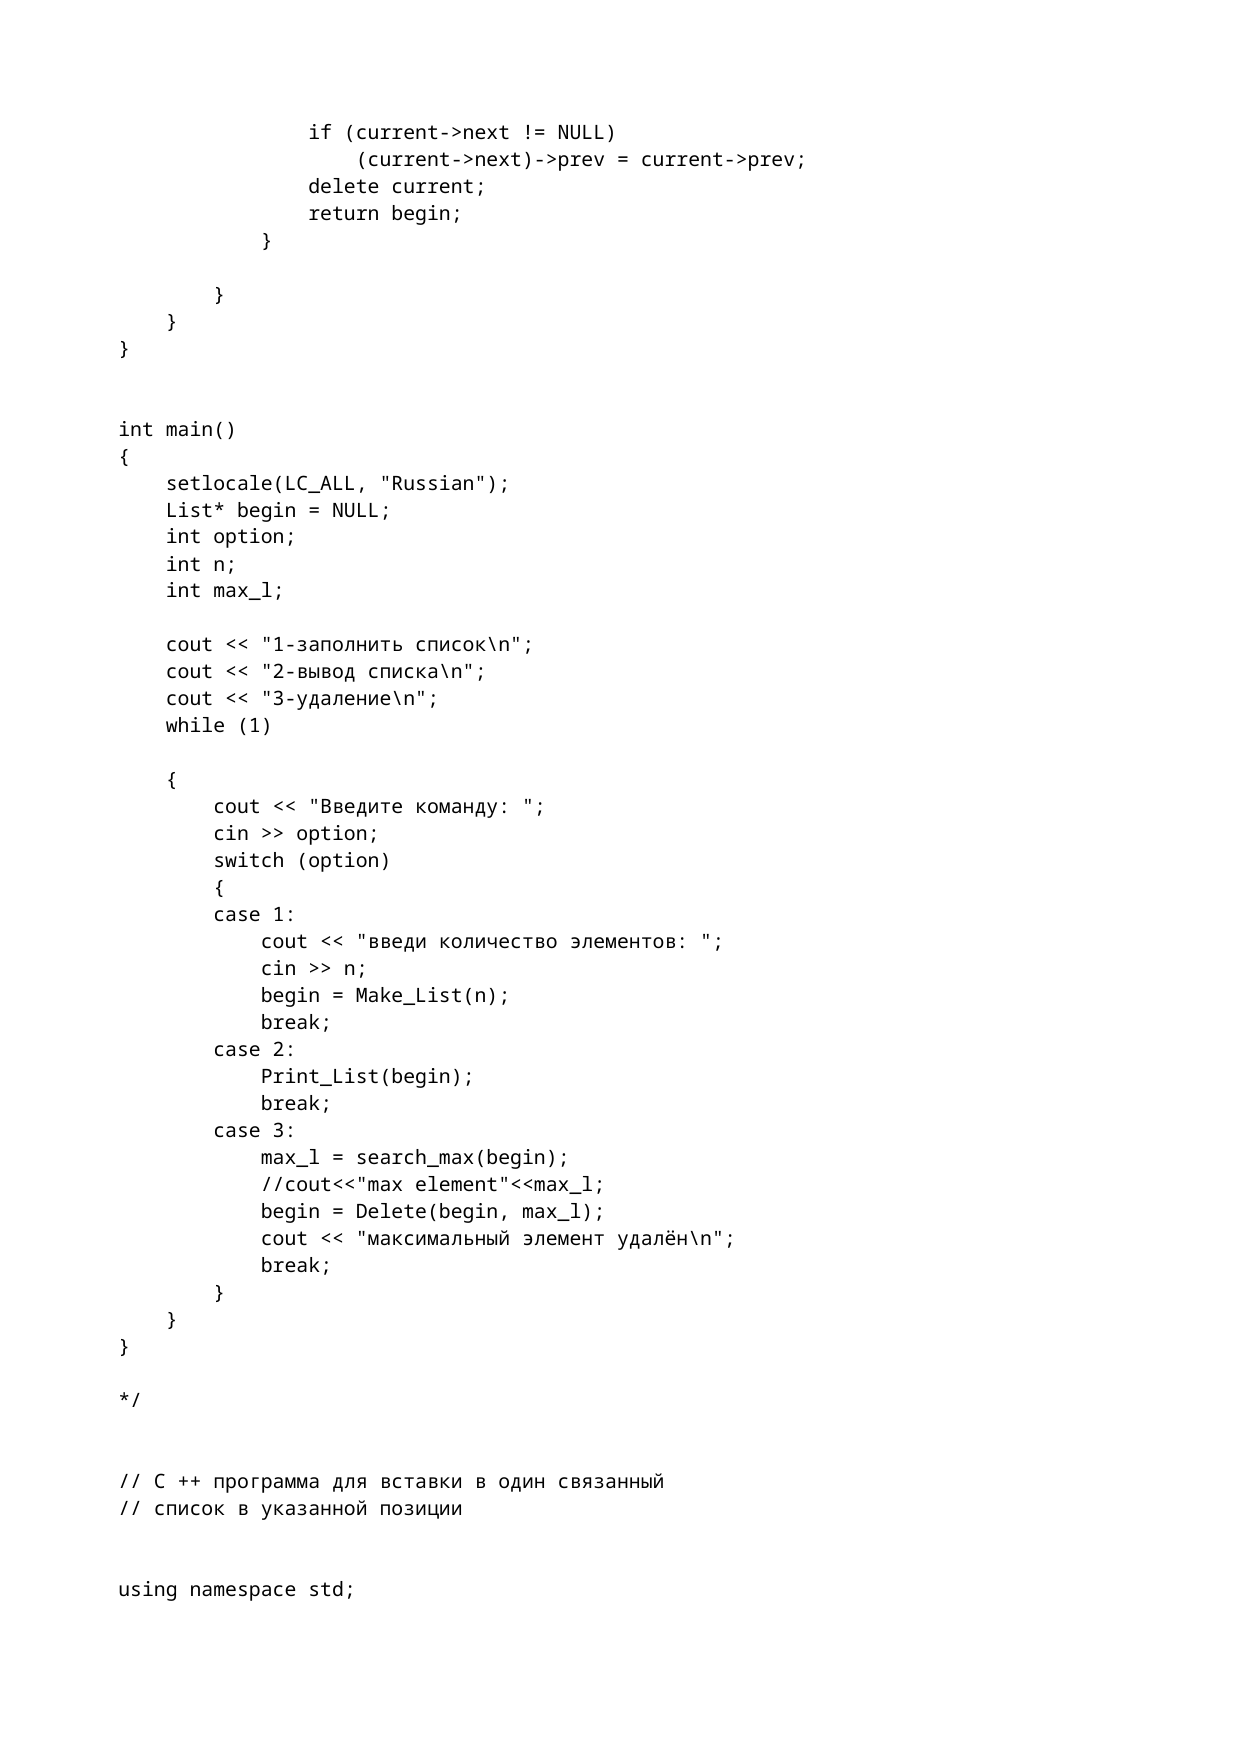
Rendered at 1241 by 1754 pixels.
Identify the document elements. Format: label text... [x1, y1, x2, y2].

text // список в указанной позиции [118, 1494, 1122, 1521]
text cin >> n; [118, 954, 1122, 981]
text while (1) [118, 712, 1122, 739]
text setlocale(LC_ALL, "Russian"); [118, 469, 1122, 496]
text List* begin = NULL; [118, 496, 1122, 523]
text case 1: [118, 901, 1122, 927]
text } [118, 226, 1122, 253]
text switch (option) [118, 847, 1122, 873]
text } [118, 334, 1122, 361]
text if (current->next != NULL) [118, 118, 1122, 145]
text Print_List(begin); [118, 1062, 1122, 1089]
text { [118, 442, 1122, 469]
text cout << "максимальный элемент удалён\n"; [118, 1224, 1122, 1251]
text } [118, 1305, 1122, 1332]
text cout << "3-удаление\n"; [118, 685, 1122, 712]
text } [118, 307, 1122, 334]
text max_l = search_max(begin); [118, 1143, 1122, 1170]
text case 3: [118, 1116, 1122, 1143]
text return begin; [118, 199, 1122, 226]
text cin >> option; [118, 819, 1122, 847]
text } [118, 1278, 1122, 1305]
text } [118, 280, 1122, 307]
text { [118, 766, 1122, 793]
text break; [118, 1089, 1122, 1116]
text cout << "2-вывод списка\n"; [118, 658, 1122, 685]
text int max_l; [118, 577, 1122, 604]
text int option; [118, 523, 1122, 550]
text begin = Make_List(n); [118, 981, 1122, 1008]
text cout << "введи количество элементов: "; [118, 927, 1122, 954]
text begin = Delete(begin, max_l); [118, 1197, 1122, 1224]
text cout << "Введите команду: "; [118, 793, 1122, 819]
text int n; [118, 550, 1122, 577]
text //cout<<"max element"<<max_l; [118, 1170, 1122, 1197]
text break; [118, 1008, 1122, 1035]
text delete current; [118, 172, 1122, 199]
text case 2: [118, 1035, 1122, 1062]
text int main() [118, 415, 1122, 442]
text // C ++ программа для вставки в один связанный [118, 1467, 1122, 1494]
text (current->next)->prev = current->prev; [118, 145, 1122, 172]
text cout << "1-заполнить список\n"; [118, 631, 1122, 658]
text */ [118, 1386, 1122, 1413]
text break; [118, 1251, 1122, 1278]
text } [118, 1332, 1122, 1359]
text using namespace std; [118, 1575, 1122, 1602]
text { [118, 873, 1122, 901]
